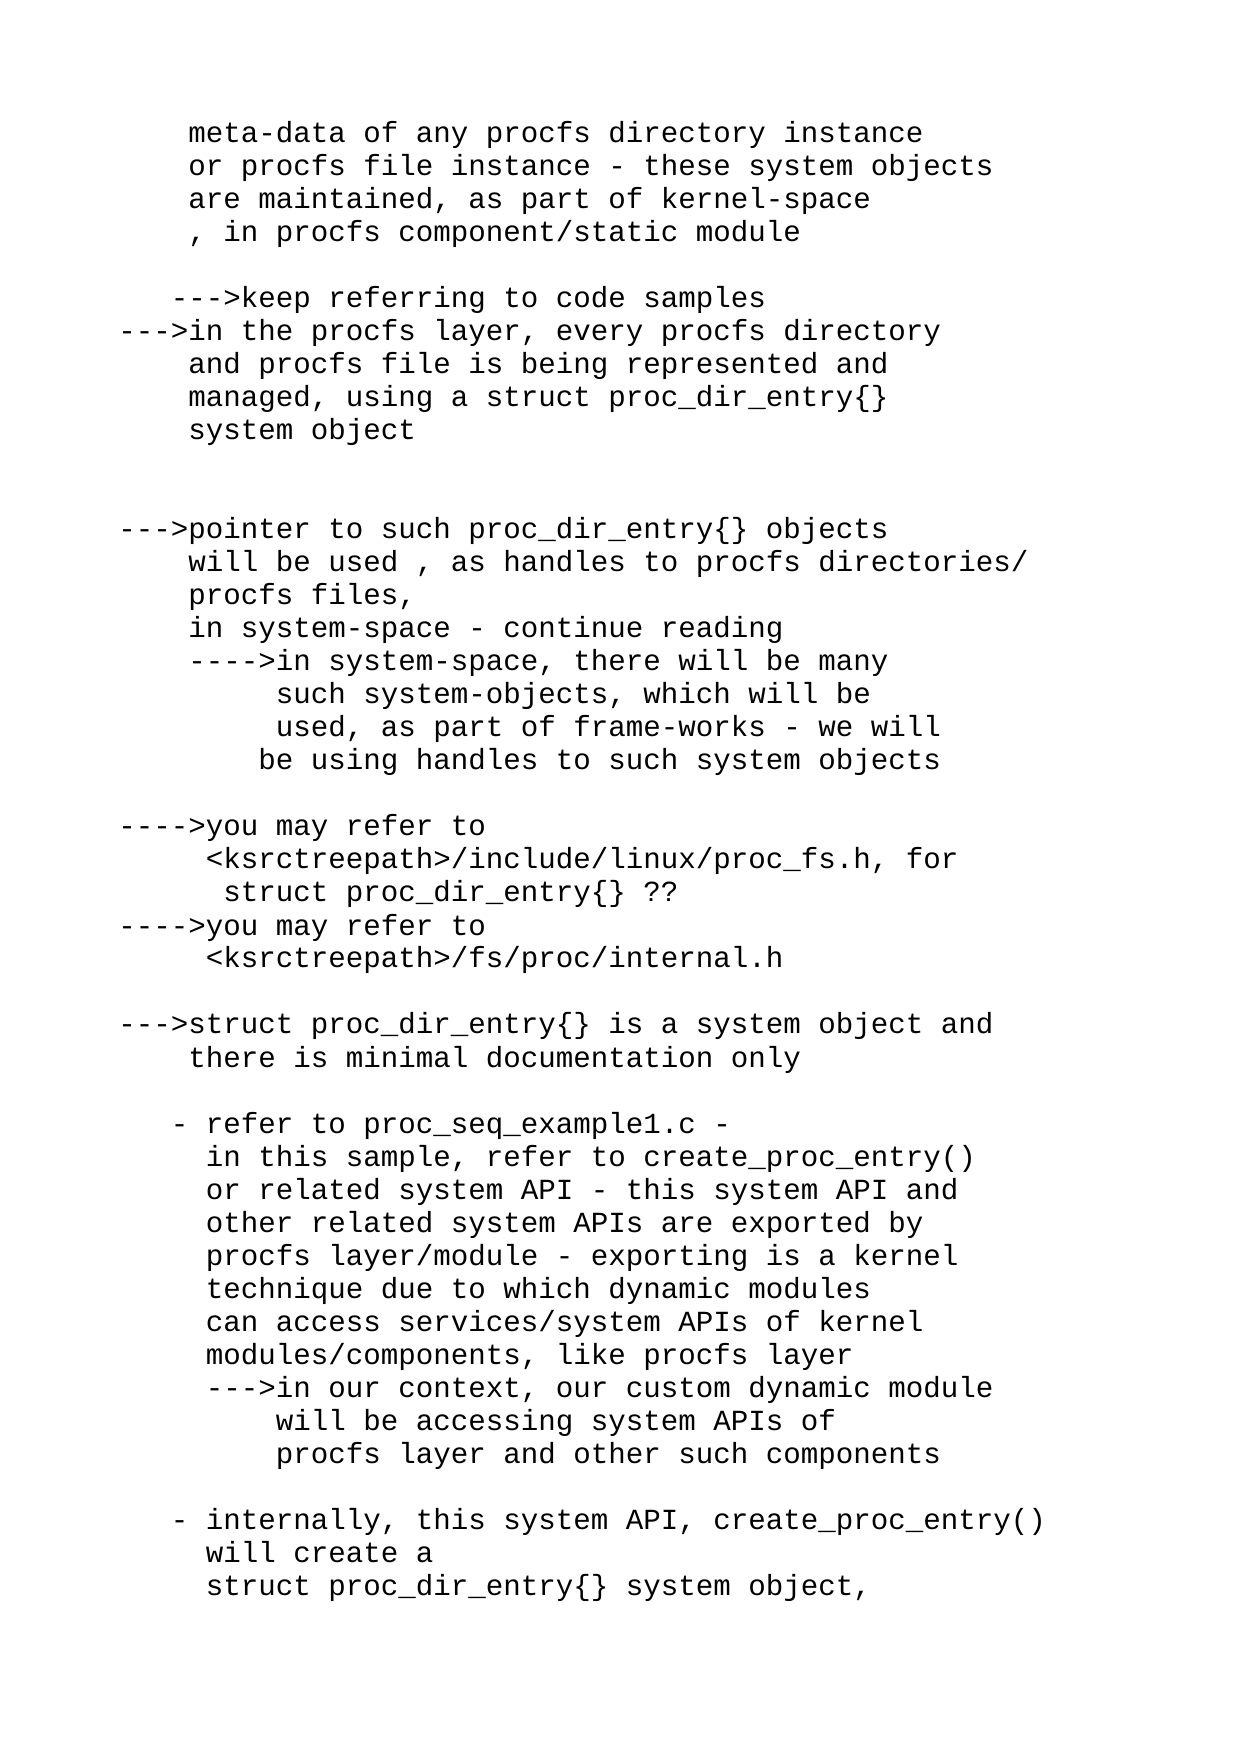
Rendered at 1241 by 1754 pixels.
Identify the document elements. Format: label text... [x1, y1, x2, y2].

text - internally, this system API, create_proc_entry() [118, 1505, 1122, 1538]
text will be accessing system APIs of [118, 1406, 1122, 1439]
text in this sample, refer to create_proc_entry() [118, 1142, 1122, 1175]
text ---->in system-space, there will be many [118, 646, 1122, 679]
text in system-space - continue reading [118, 613, 1122, 646]
text modules/components, like procfs layer [118, 1340, 1122, 1373]
text ---->you may refer to [118, 911, 1122, 944]
text procfs layer and other such components [118, 1439, 1122, 1472]
text or procfs file instance - these system objects [118, 151, 1122, 184]
text will create a [118, 1538, 1122, 1571]
text --->in the procfs layer, every procfs directory [118, 316, 1122, 349]
text procfs layer/module - exporting is a kernel [118, 1241, 1122, 1274]
text ---->you may refer to [118, 812, 1122, 844]
text --->struct proc_dir_entry{} is a system object and [118, 1010, 1122, 1043]
text - refer to proc_seq_example1.c - [118, 1109, 1122, 1142]
text or related system API - this system API and [118, 1175, 1122, 1208]
text procfs files, [118, 580, 1122, 613]
text can access services/system APIs of kernel [118, 1307, 1122, 1340]
text <ksrctreepath>/include/linux/proc_fs.h, for [118, 844, 1122, 878]
text --->in our context, our custom dynamic module [118, 1373, 1122, 1406]
text system object [118, 415, 1122, 448]
text be using handles to such system objects [118, 746, 1122, 778]
text such system-objects, which will be [118, 679, 1122, 712]
text managed, using a struct proc_dir_entry{} [118, 382, 1122, 415]
text <ksrctreepath>/fs/proc/internal.h [118, 944, 1122, 977]
text other related system APIs are exported by [118, 1208, 1122, 1241]
text , in procfs component/static module [118, 217, 1122, 250]
text --->keep referring to code samples [118, 283, 1122, 316]
text will be used , as handles to procfs directories/ [118, 547, 1122, 580]
text and procfs file is being represented and [118, 349, 1122, 382]
text are maintained, as part of kernel-space [118, 184, 1122, 217]
text used, as part of frame-works - we will [118, 712, 1122, 746]
text meta-data of any procfs directory instance [118, 118, 1122, 151]
text struct proc_dir_entry{} ?? [118, 878, 1122, 911]
text struct proc_dir_entry{} system object, [118, 1571, 1122, 1604]
text technique due to which dynamic modules [118, 1274, 1122, 1307]
text there is minimal documentation only [118, 1043, 1122, 1076]
text --->pointer to such proc_dir_entry{} objects [118, 514, 1122, 547]
